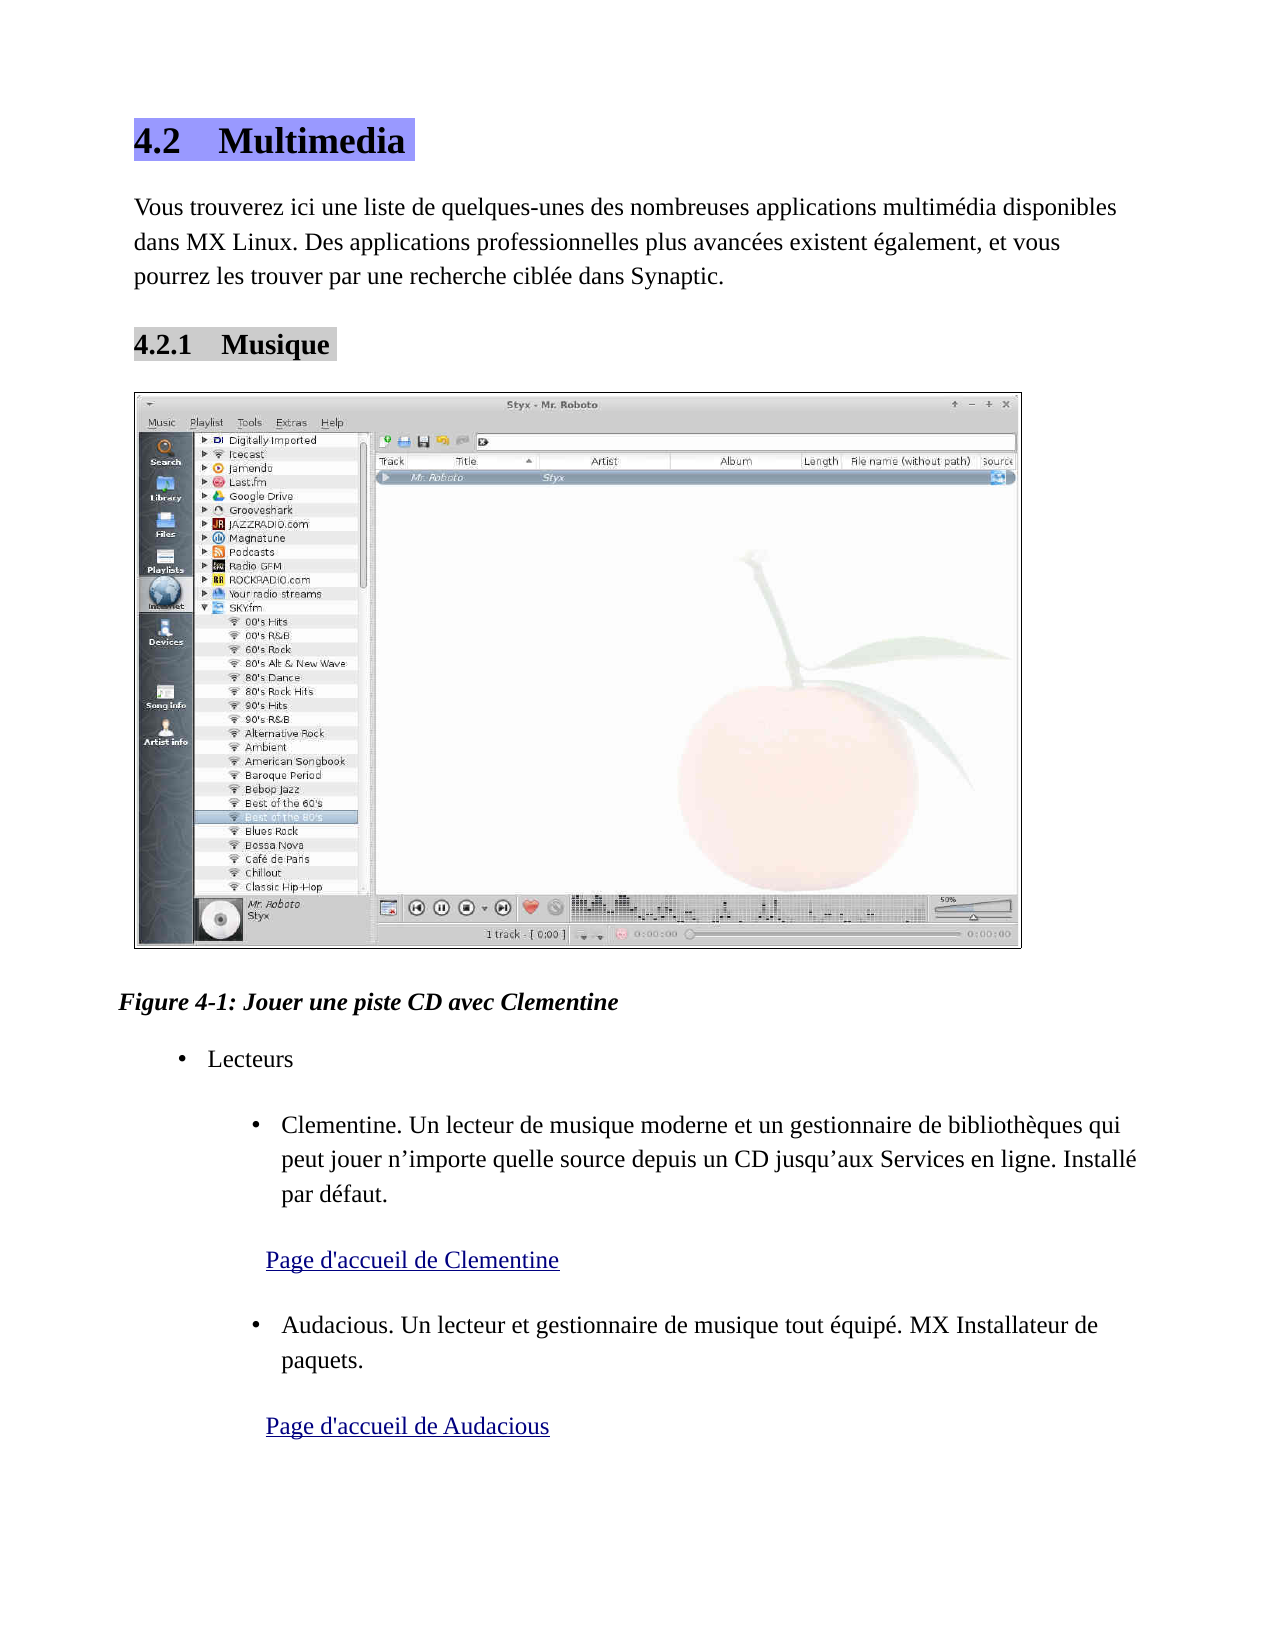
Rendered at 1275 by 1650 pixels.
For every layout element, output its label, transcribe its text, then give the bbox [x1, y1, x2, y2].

list Page d'accueil de Clementine [236, 1245, 1157, 1273]
list Audacious. Un lecteur et gestionnaire de musique tout équipé. MX Installateur de paquets. [252, 1311, 1141, 1374]
subtitle 4.2.1 Musique [337, 327, 1141, 361]
text Vous trouverez ici une liste de quelques-unes des nombreuses applications multimédia disponibles dans MX Linux. Des applications professionnelles plus avancées existent également, et vous pourrez les trouver par une recherche ciblée dans Synaptic. [134, 192, 1141, 290]
list Clementine. Un lecteur de musique moderne et un gestionnaire de bibliothèques qui peut jouer n’importe quelle source depuis un CD jusqu’aux Services en ligne. Installé par défaut. [252, 1110, 1141, 1208]
text Figure 4-1: Jouer une piste CD avec Clementine [118, 987, 1157, 1016]
list Lecteurs [178, 1044, 1141, 1073]
subtitle 4.2 Multimedia [415, 118, 1141, 161]
picture [136, 395, 1019, 946]
list Page d'accueil de Audacious [236, 1411, 1157, 1439]
